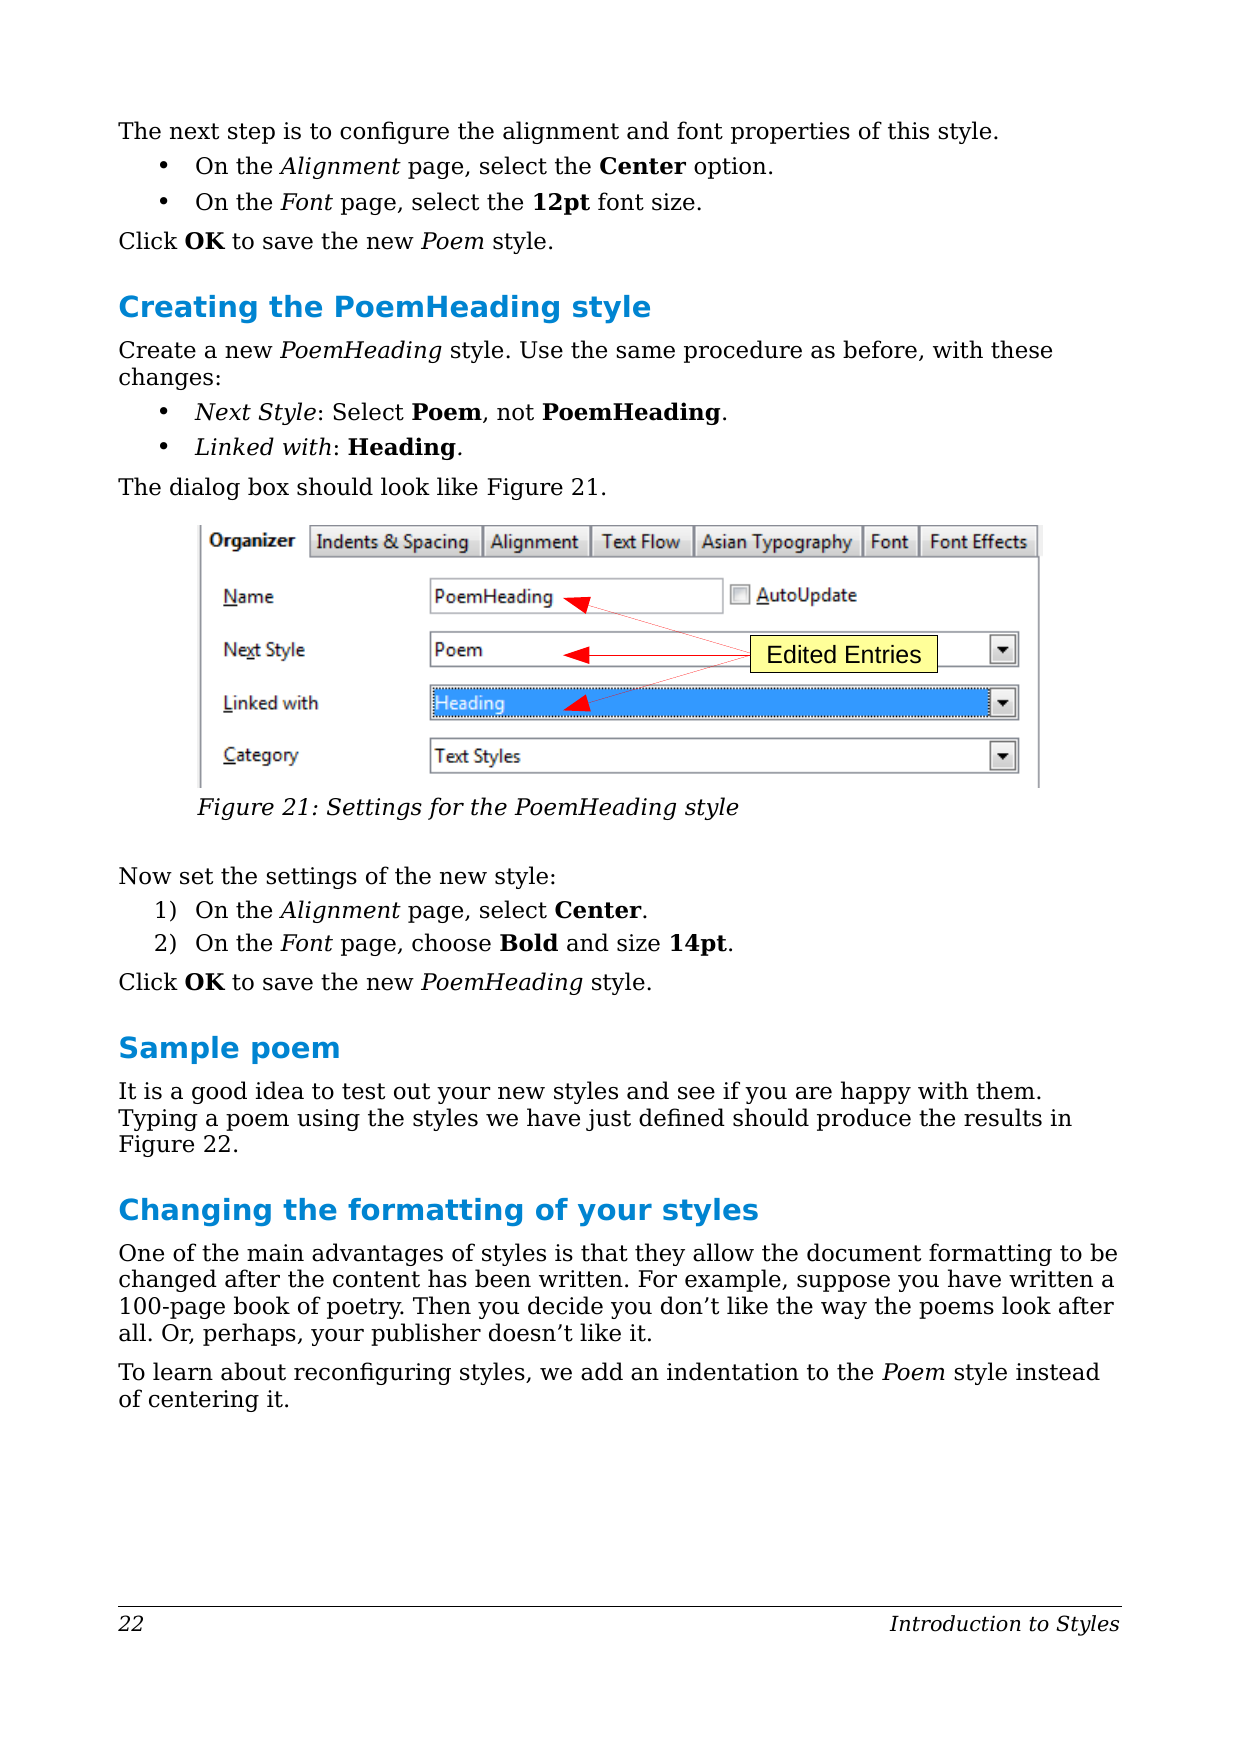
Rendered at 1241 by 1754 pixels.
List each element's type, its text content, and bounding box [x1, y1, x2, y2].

picture [197, 525, 1043, 788]
text One of the main advantages of styles is that they allow the document formatting to be changed after the content has been written. For example, suppose you have written a 100-page book of poetry. Then you decide you don’t like the way the poems look after all. Or, perhaps, your publisher doesn’t like it. [118, 1240, 1122, 1347]
list The next step is to configure the alignment and font properties of this style. [118, 118, 1122, 145]
text It is a good idea to test out your new styles and see if you are happy with them. Typing a poem using the styles we have just defined should produce the results in Figure 22. [118, 1078, 1122, 1158]
list On the Font page, select the 12pt font size. [156, 187, 1122, 216]
list Linked with: Heading. [156, 432, 1122, 461]
list On the Alignment page, select the Center option. [156, 151, 1122, 180]
list Create a new PoemHeading style. Use the same procedure as before, with these changes: [118, 337, 1122, 390]
text Click OK to save the new PoemHeading style. [118, 969, 1122, 996]
text To learn about reconfiguring styles, we add an indentation to the Poem style instead of centering it. [118, 1359, 1122, 1412]
list Now set the settings of the new style: [118, 863, 1122, 890]
subtitle Changing the formatting of your styles [118, 1193, 1122, 1227]
subtitle Sample poem [118, 1032, 1122, 1066]
subtitle Creating the PoemHeading style [118, 291, 1122, 325]
list On the Font page, choose Bold and size 14pt. [177, 930, 1122, 957]
list On the Alignment page, select Center. [177, 896, 1122, 923]
list Next Style: Select Poem, not PoemHeading. [156, 397, 1122, 426]
text The dialog box should look like Figure 21. [118, 474, 1122, 501]
text Figure 21: Settings for the PoemHeading style [197, 794, 1043, 821]
text Click OK to save the new Poem style. [118, 228, 1122, 255]
